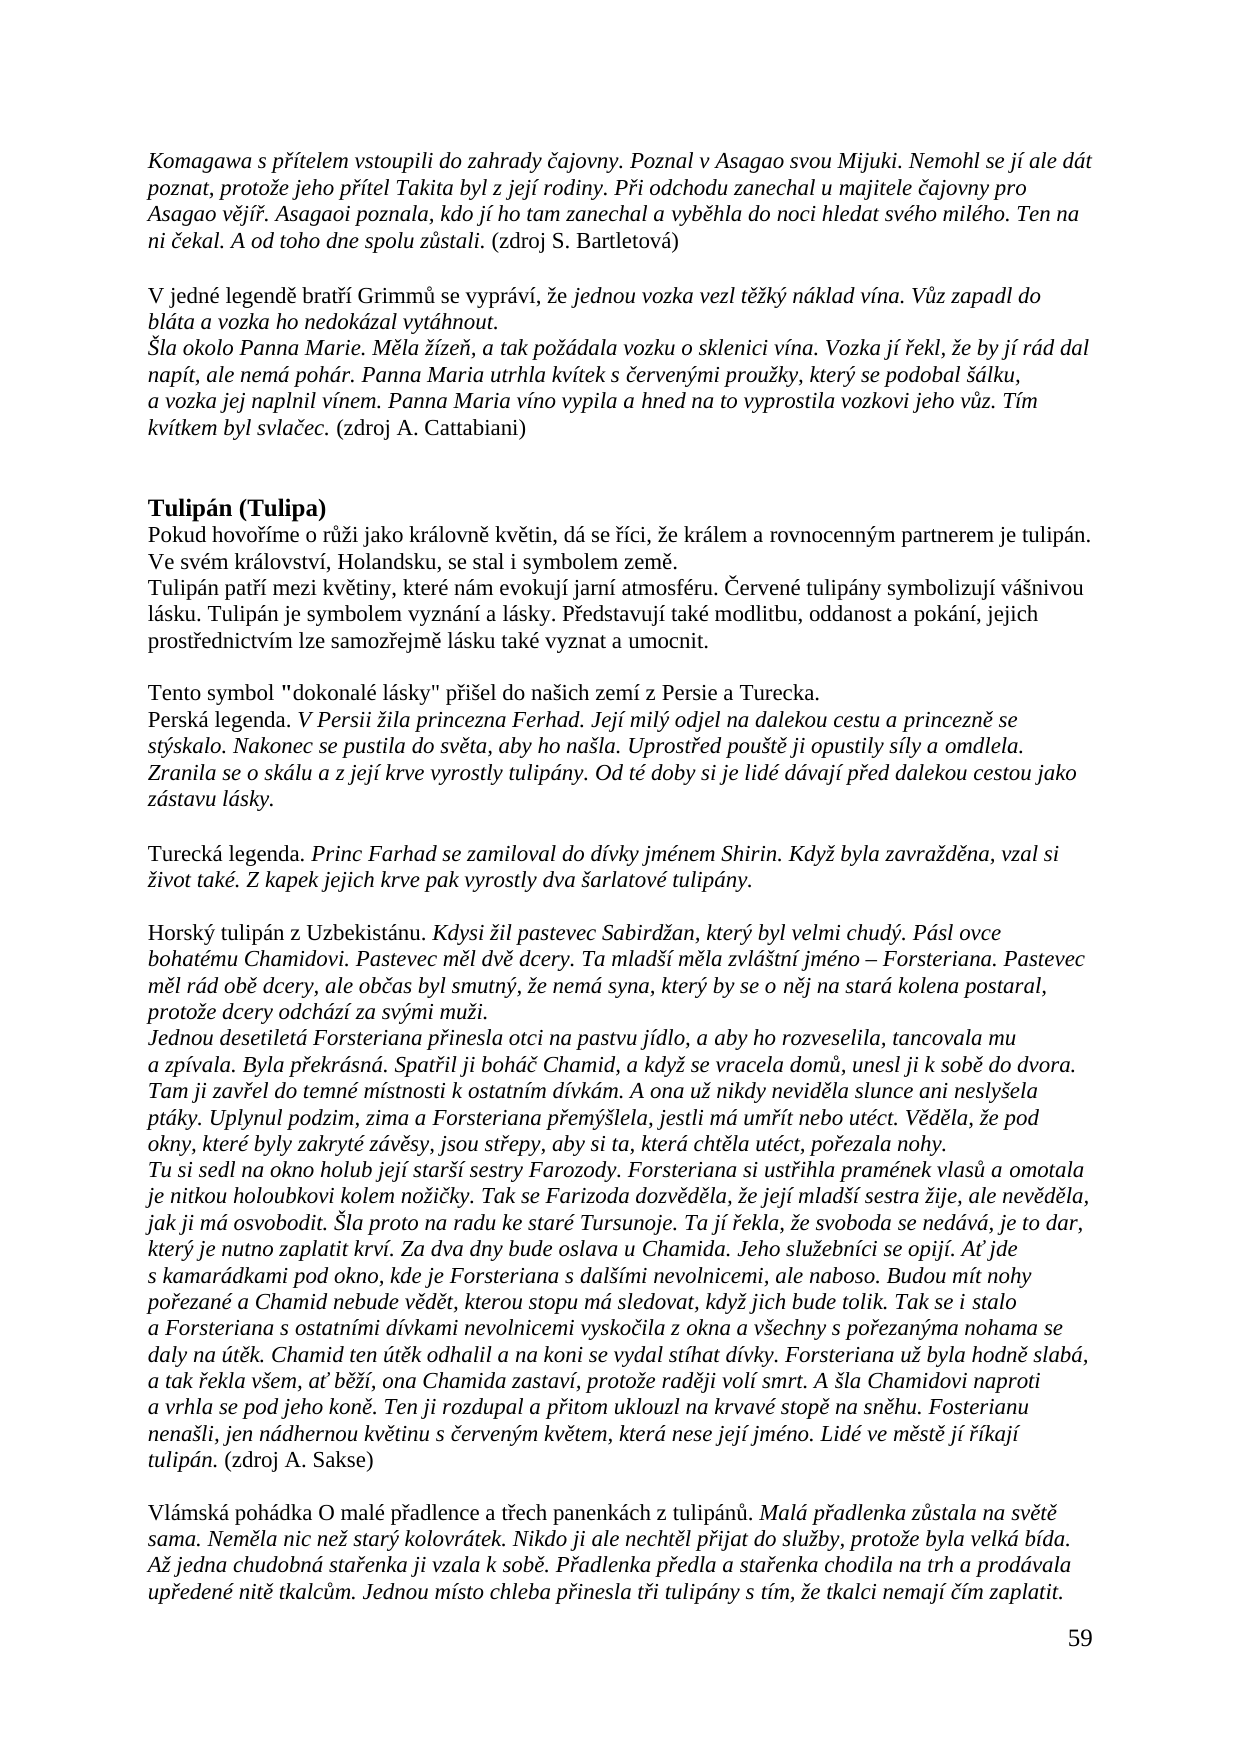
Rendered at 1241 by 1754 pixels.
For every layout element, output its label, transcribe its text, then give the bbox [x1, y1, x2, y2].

text Komagawa s přítelem vstoupili do zahrady čajovny. Poznal v Asagao svou Mijuki. Nemohl se jí ale dát poznat, protože jeho přítel Takita byl z její rodiny. Při odchodu zanechal u majitele čajovny pro Asagao vějíř. Asagaoi poznala, kdo jí ho tam zanechal a vyběhla do noci hledat svého milého. Ten na ni čekal. A od toho dne spolu zůstali. (zdroj S. Bartletová) [148, 148, 1093, 253]
text Tento symbol "dokonalé lásky" přišel do našich zemí z Persie a Turecka. [148, 679, 1093, 706]
text Turecká legenda. Princ Farhad se zamiloval do dívky jménem Shirin. Když byla zavražděna, vzal si život také. Z kapek jejich krve pak vyrostly dva šarlatové tulipány. [148, 840, 1093, 893]
text Jednou desetiletá Forsteriana přinesla otci na pastvu jídlo, a aby ho rozveselila, tancovala mu a zpívala. Byla překrásná. Spatřil ji boháč Chamid, a když se vracela domů, unesl ji k sobě do dvora. Tam ji zavřel do temné místnosti k ostatním dívkám. A ona už nikdy neviděla slunce ani neslyšela ptáky. Uplynul podzim, zima a Forsteriana přemýšlela, jestli má umřít nebo utéct. Věděla, že pod okny, které byly zakryté závěsy, jsou střepy, aby si ta, která chtěla utéct, pořezala nohy. [148, 1024, 1093, 1156]
text Horský tulipán z Uzbekistánu. Kdysi žil pastevec Sabirdžan, který byl velmi chudý. Pásl ovce bohatému Chamidovi. Pastevec měl dvě dcery. Ta mladší měla zvláštní jméno – Forsteriana. Pastevec měl rád obě dcery, ale občas byl smutný, že nemá syna, který by se o něj na stará kolena postaral, protože dcery odchází za svými muži. [148, 919, 1093, 1024]
text Vlámská pohádka O malé přadlence a třech panenkách z tulipánů. Malá přadlenka zůstala na světě sama. Neměla nic než starý kolovrátek. Nikdo ji ale nechtěl přijat do služby, protože byla velká bída. Až jedna chudobná stařenka ji vzala k sobě. Přadlenka předla a stařenka chodila na trh a prodávala upředené nitě tkalcům. Jednou místo chleba přinesla tři tulipány s tím, že tkalci nemají čím zaplatit. [148, 1499, 1093, 1604]
text Tu si sedl na okno holub její starší sestry Farozody. Forsteriana si ustřihla pramének vlasů a omotala je nitkou holoubkovi kolem nožičky. Tak se Farizoda dozvěděla, že její mladší sestra žije, ale nevěděla, jak ji má osvobodit. Šla proto na radu ke staré Tursunoje. Ta jí řekla, že svoboda se nedává, je to dar, který je nutno zaplatit krví. Za dva dny bude oslava u Chamida. Jeho služebníci se opijí. Ať jde s kamarádkami pod okno, kde je Forsteriana s dalšími nevolnicemi, ale naboso. Budou mít nohy pořezané a Chamid nebude vědět, kterou stopu má sledovat, když jich bude tolik. Tak se i stalo a Forsteriana s ostatními dívkami nevolnicemi vyskočila z okna a všechny s pořezanýma nohama se daly na útěk. Chamid ten útěk odhalil a na koni se vydal stíhat dívky. Forsteriana už byla hodně slabá, a tak řekla všem, ať běží, ona Chamida zastaví, protože raději volí smrt. A šla Chamidovi naproti a vrhla se pod jeho koně. Ten ji rozdupal a přitom uklouzl na krvavé stopě na sněhu. Fosterianu nenašli, jen nádhernou květinu s červeným květem, která nese její jméno. Lidé ve městě jí říkají tulipán. (zdroj A. Sakse) [148, 1156, 1093, 1472]
text Pokud hovoříme o růži jako královně květin, dá se říci, že králem a rovnocenným partnerem je tulipán. Ve svém království, Holandsku, se stal i symbolem země. Tulipán patří mezi květiny, které nám evokují jarní atmosféru. Červené tulipány symbolizují vášnivou lásku. Tulipán je symbolem vyznání a lásky. Představují také modlitbu, oddanost a pokání, jejich prostřednictvím lze samozřejmě lásku také vyznat a umocnit. [148, 521, 1093, 653]
text Tulipán (Tulipa) [148, 493, 1093, 521]
text Šla okolo Panna Marie. Měla žízeň, a tak požádala vozku o sklenici vína. Vozka jí řekl, že by jí rád dal napít, ale nemá pohár. Panna Maria utrhla kvítek s červenými proužky, který se podobal šálku, a vozka jej naplnil vínem. Panna Maria víno vypila a hned na to vyprostila vozkovi jeho vůz. Tím kvítkem byl svlačec. (zdroj A. Cattabiani) [148, 334, 1093, 440]
text Perská legenda. V Persii žila princezna Ferhad. Její milý odjel na dalekou cestu a princezně se stýskalo. Nakonec se pustila do světa, aby ho našla. Uprostřed pouště ji opustily síly a omdlela. Zranila se o skálu a z její krve vyrostly tulipány. Od té doby si je lidé dávají před dalekou cestou jako zástavu lásky. [148, 706, 1093, 811]
text V jedné legendě bratří Grimmů se vypráví, že jednou vozka vezl těžký náklad vína. Vůz zapadl do bláta a vozka ho nedokázal vytáhnout. [148, 282, 1093, 334]
